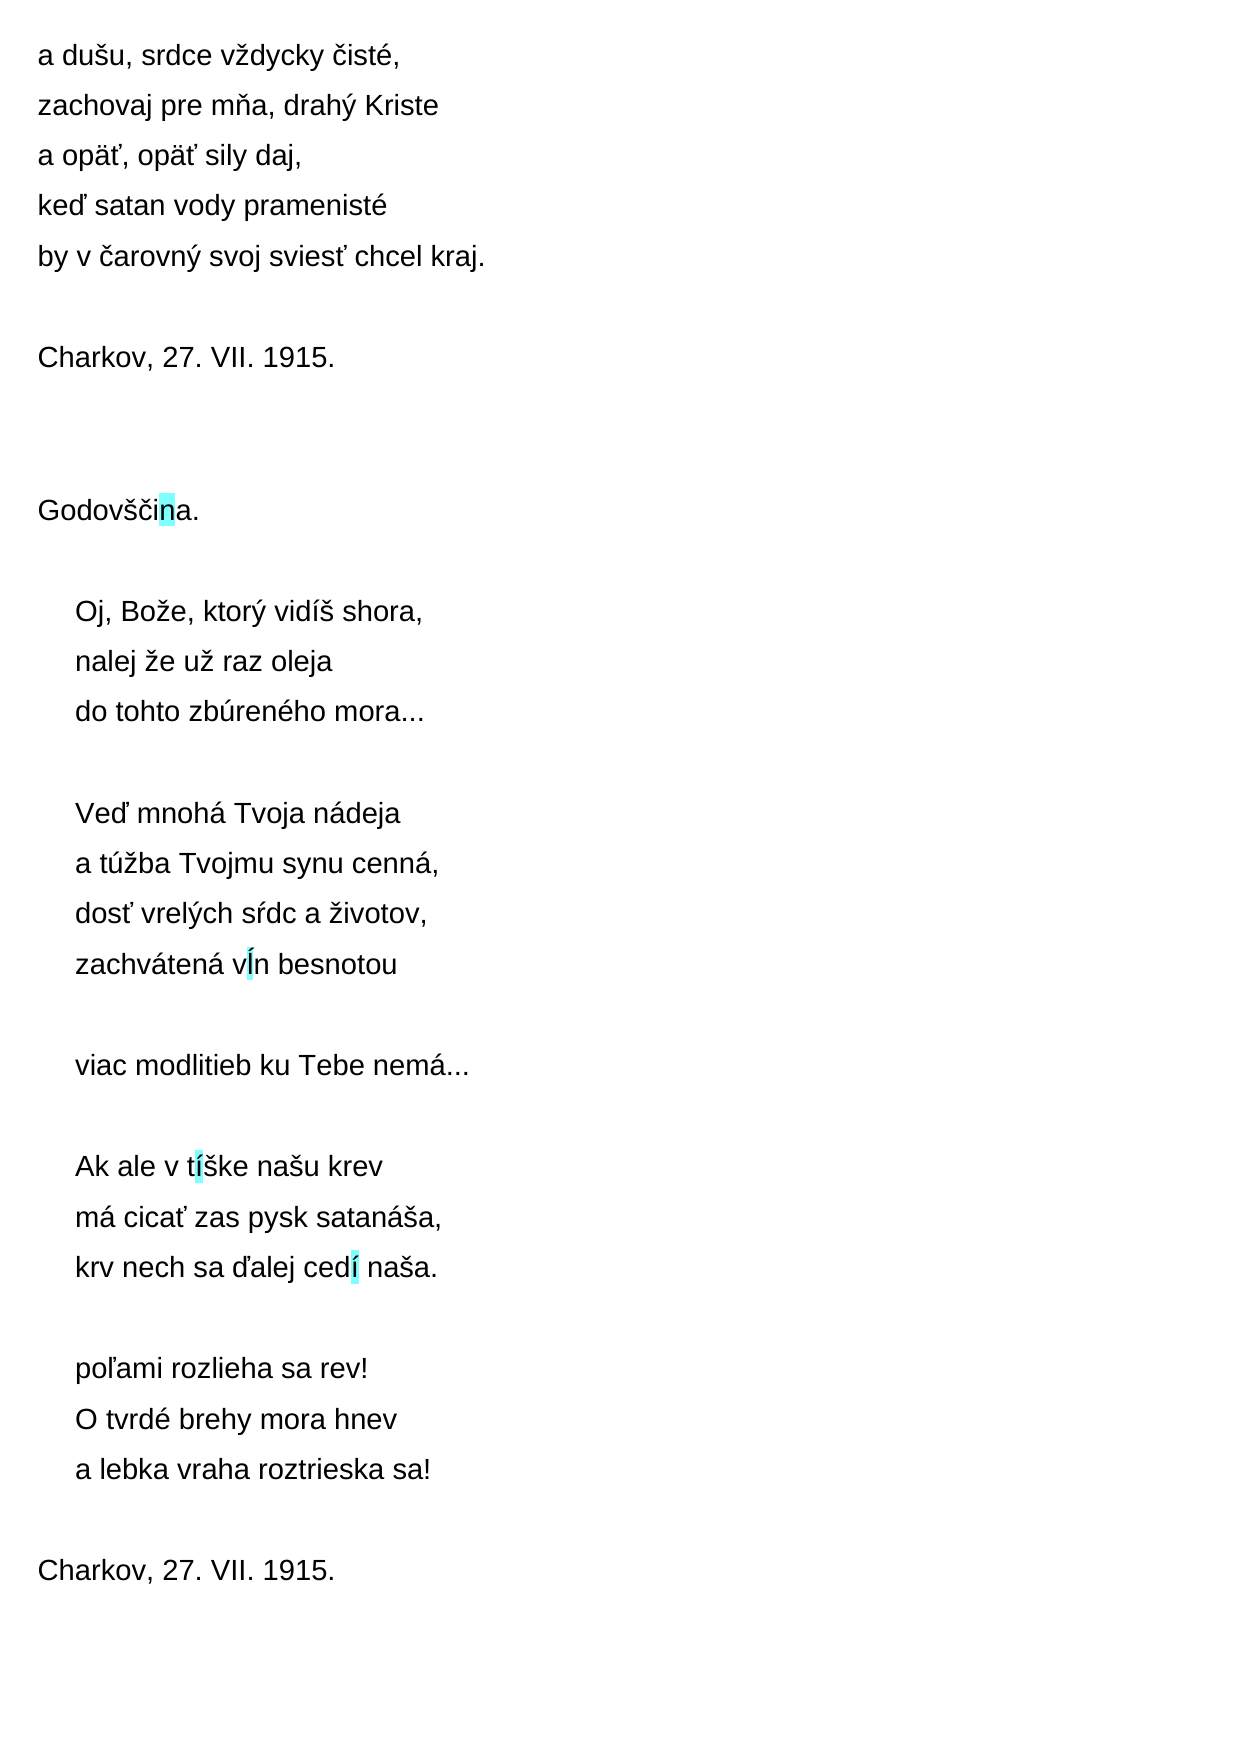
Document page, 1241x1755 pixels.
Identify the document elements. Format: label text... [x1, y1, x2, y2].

text dosť vrelých sŕdc a životov, [37, 896, 1136, 930]
text Ak ale v tíške našu krev [37, 1149, 1136, 1183]
text zachovaj pre mňa, drahý Kriste [37, 88, 1136, 121]
text Charkov, 27. VII. 1915. [37, 1553, 1136, 1587]
text a dušu, srdce vždycky čisté, [37, 37, 1136, 71]
text Charkov, 27. VII. 1915. [37, 340, 1136, 374]
text a lebka vraha roztrieska sa! [37, 1452, 1136, 1486]
text by v čarovný svoj sviesť chcel kraj. [37, 239, 1136, 272]
text Oj, Bože, ktorý vidíš shora, [37, 594, 1136, 627]
subtitle Godovščina. [37, 492, 1136, 526]
text Veď mnohá Tvoja nádeja [37, 796, 1136, 829]
text a opäť, opäť sily daj, [37, 138, 1136, 172]
text poľami rozlieha sa rev! [37, 1351, 1136, 1385]
text má cicať zas pysk satanáša, [37, 1200, 1136, 1233]
text zachvátená vĺn besnotou [37, 947, 1136, 980]
text do tohto zbúreného mora... [37, 694, 1136, 728]
text O tvrdé brehy mora hnev [37, 1402, 1136, 1435]
text nalej že už raz oleja [37, 644, 1136, 678]
text keď satan vody pramenisté [37, 188, 1136, 222]
text viac modlitieb ku Tebe nemá... [37, 1048, 1136, 1082]
text a túžba Tvojmu synu cenná, [37, 846, 1136, 880]
text krv nech sa ďalej cedí naša. [37, 1250, 1136, 1284]
